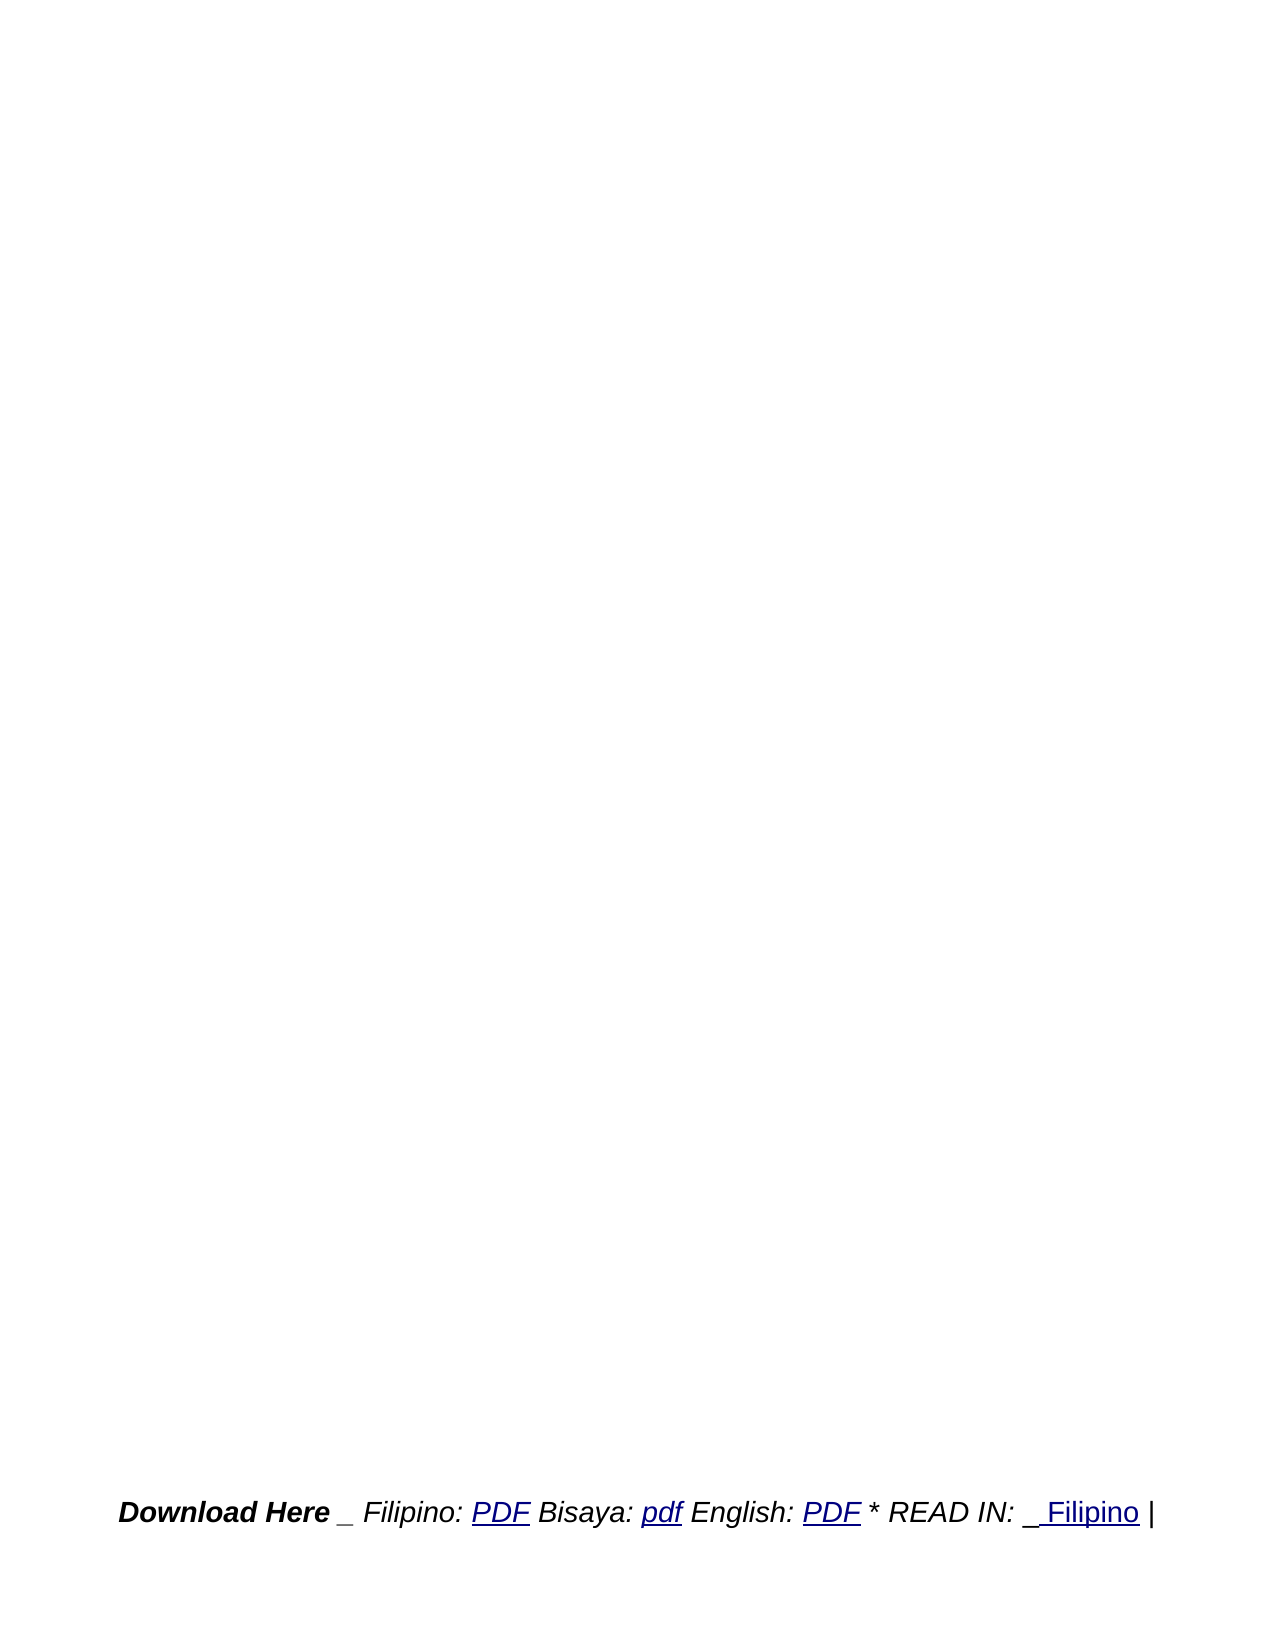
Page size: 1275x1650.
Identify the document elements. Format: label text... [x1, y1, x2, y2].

text Download Here _ Filipino: PDF Bisaya: pdf English: PDF * READ IN: _ Filipino | [118, 118, 1157, 1528]
